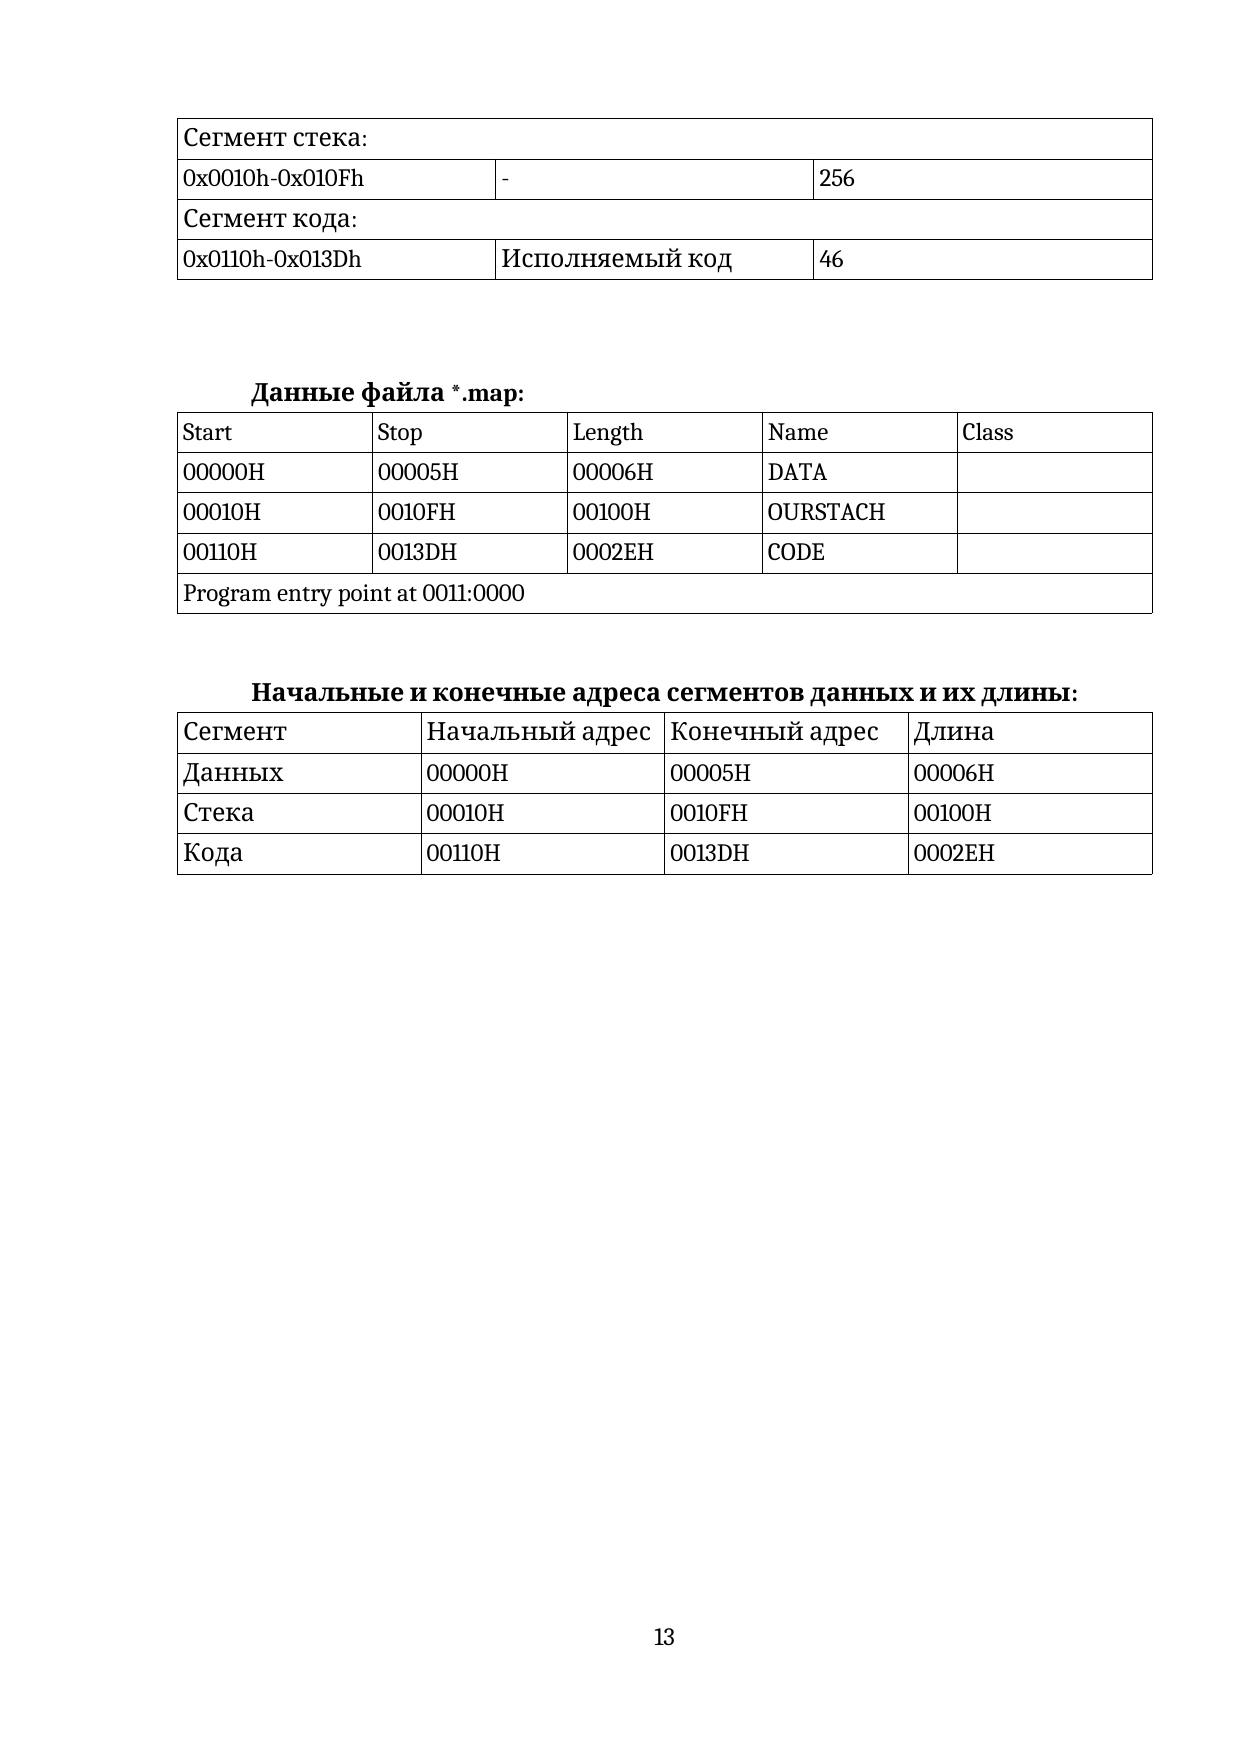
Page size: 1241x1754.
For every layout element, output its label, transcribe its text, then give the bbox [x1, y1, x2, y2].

table_cell [958, 534, 1152, 573]
table_cell 00005H [665, 754, 908, 793]
table_header Name [763, 413, 957, 452]
text Начальные и конечные адреса сегментов данных и их длины: [177, 679, 1152, 708]
table_cell 0010FH [373, 493, 567, 532]
table_cell - [496, 160, 813, 199]
table_cell 00010H [422, 794, 664, 833]
table_cell Сегмент кода: [178, 200, 1152, 239]
table_cell 0002EH [568, 534, 762, 573]
table_header Stop [373, 413, 567, 452]
text Данные файла *.map: [177, 378, 1152, 407]
table_cell 0002EH [909, 834, 1152, 873]
table_cell Program entry point at 0011:0000 [178, 574, 1152, 613]
table_header Length [568, 413, 762, 452]
table_cell 00006H [909, 754, 1152, 793]
table_cell 00005H [373, 453, 567, 492]
table_header Start [178, 413, 372, 452]
table_cell 0x0010h-0x010Fh [178, 160, 495, 199]
table_cell CODE [763, 534, 957, 573]
table_cell 00100H [568, 493, 762, 532]
table_cell [958, 493, 1152, 532]
table_cell Сегмент стека: [178, 119, 1152, 158]
table_cell 00000H [178, 453, 372, 492]
table_cell 0x0110h-0x013Dh [178, 240, 495, 279]
table_header Сегмент [178, 713, 421, 753]
table_cell DATA [763, 453, 957, 492]
table_cell 0010FH [665, 794, 908, 833]
table_cell 00110H [422, 834, 664, 873]
table_cell 256 [814, 160, 1152, 199]
table_header Конечный адрес [665, 713, 908, 753]
table_cell 00010H [178, 493, 372, 532]
table_cell Данных [178, 754, 421, 793]
table_cell 00110H [178, 534, 372, 573]
table_cell 00100H [909, 794, 1152, 833]
table_cell 46 [814, 240, 1152, 279]
table_cell Кода [178, 834, 421, 873]
table_cell Стека [178, 794, 421, 833]
table_cell Исполняемый код [496, 240, 813, 279]
table_cell 00000H [422, 754, 664, 793]
table_cell OURSTACH [763, 493, 957, 532]
table_cell 0013DH [665, 834, 908, 873]
table_header Class [958, 413, 1152, 452]
table_cell [958, 453, 1152, 492]
table_header Длина [909, 713, 1152, 753]
table_cell 0013DH [373, 534, 567, 573]
table_cell 00006H [568, 453, 762, 492]
table_header Начальный адрес [422, 713, 664, 753]
